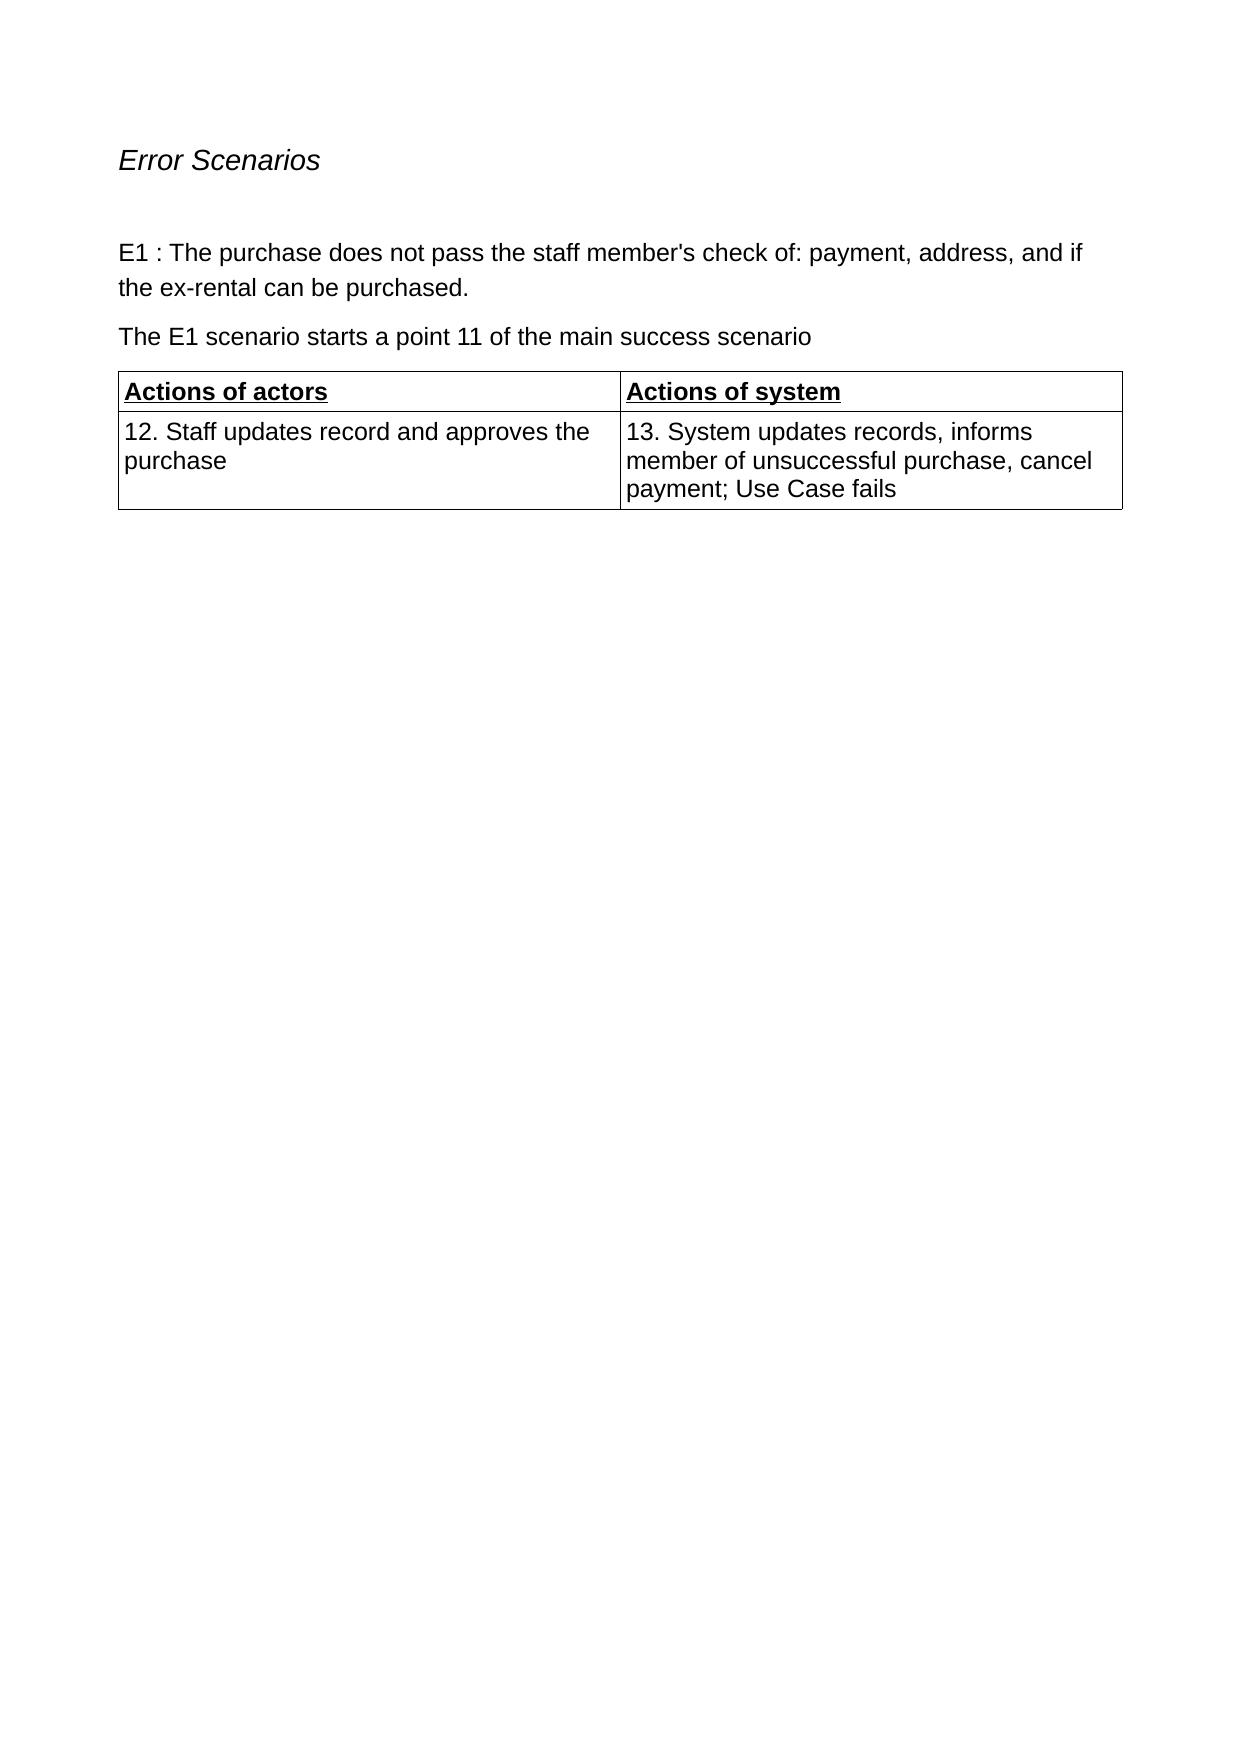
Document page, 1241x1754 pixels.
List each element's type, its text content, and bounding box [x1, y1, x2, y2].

table_header Actions of system [621, 372, 1122, 411]
table_cell 12. Staff updates record and approves the purchase [119, 412, 620, 509]
subtitle Error Scenarios [118, 143, 1122, 177]
text E1 : The purchase does not pass the staff member's check of: payment, address, and if the ex-rental can be purchased. [118, 238, 1122, 301]
table_header Actions of actors [119, 372, 620, 411]
table_cell 13. System updates records, informs member of unsuccessful purchase, cancel payment; Use Case fails [621, 412, 1122, 509]
text The E1 scenario starts a point 11 of the main success scenario [118, 322, 1122, 351]
